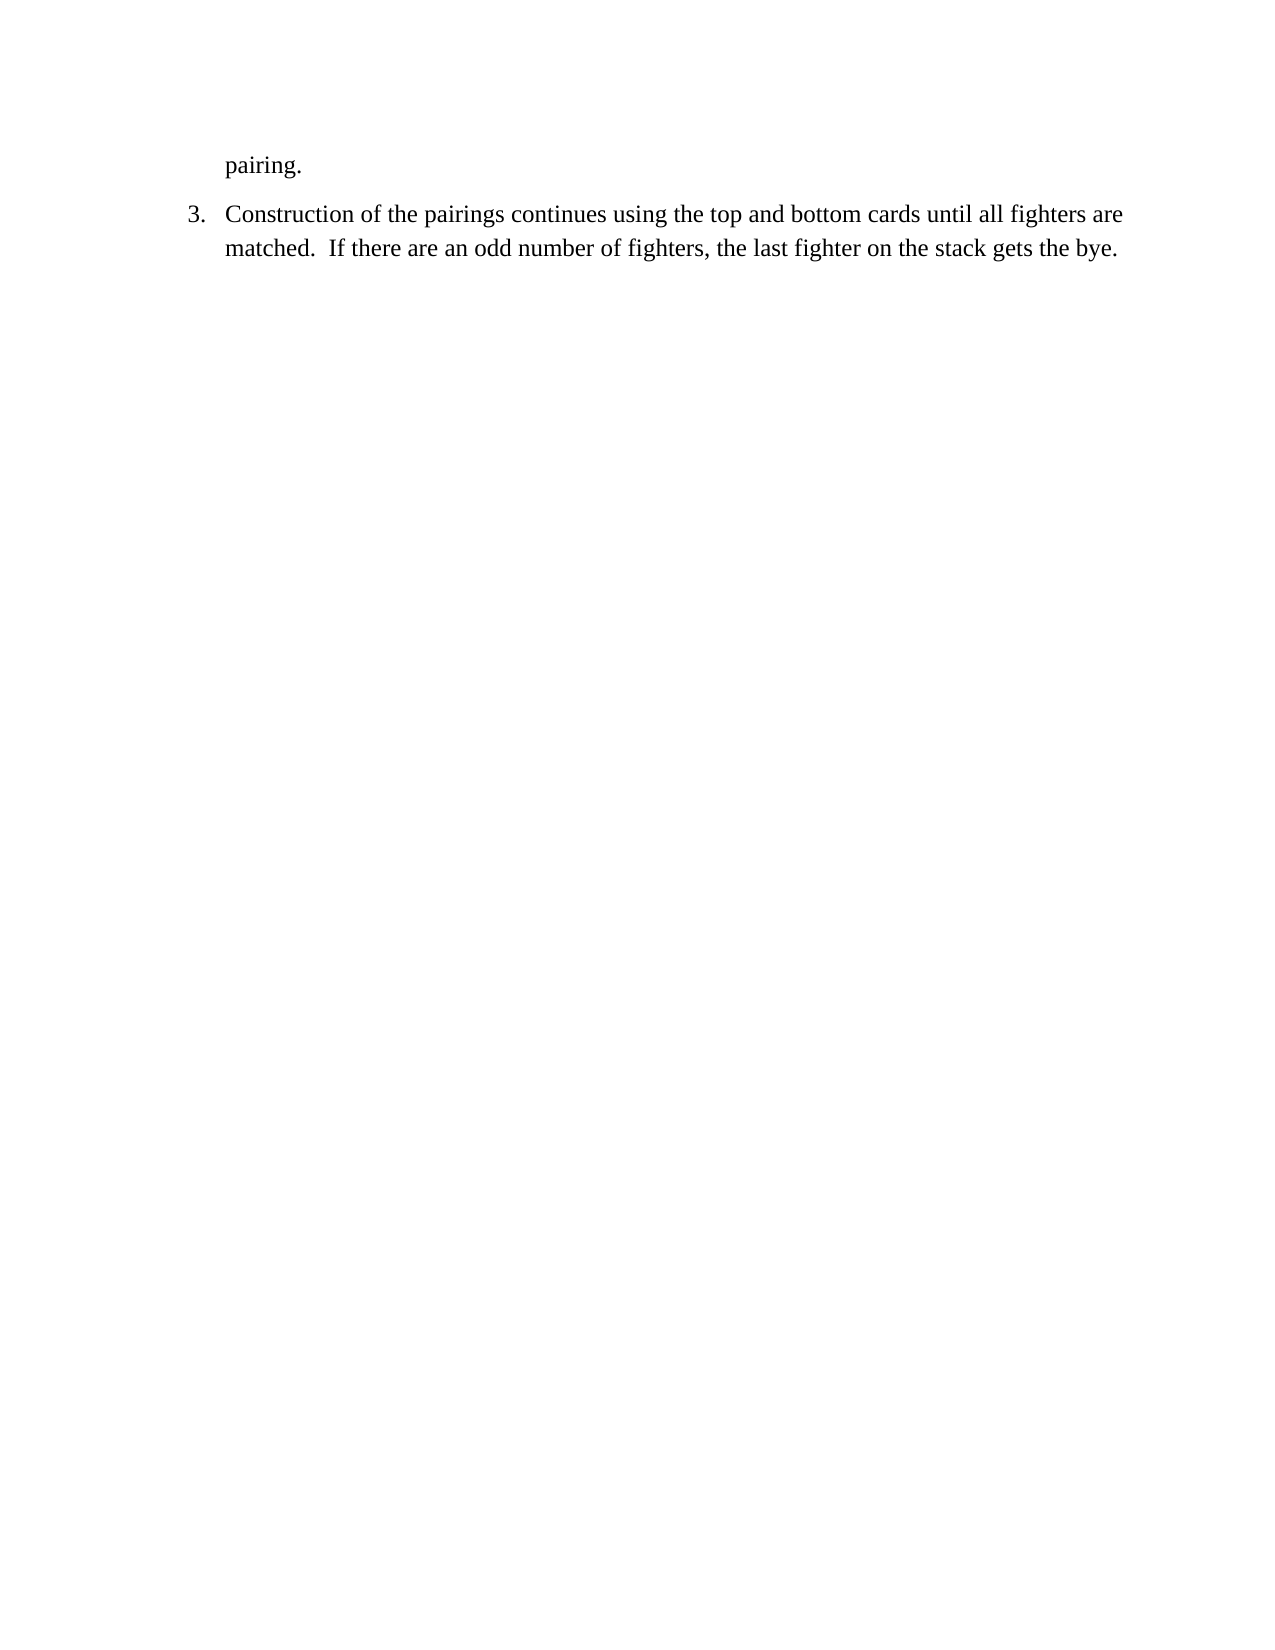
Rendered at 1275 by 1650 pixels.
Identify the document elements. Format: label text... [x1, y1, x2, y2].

list pairing. [187, 150, 1125, 179]
list Construction of the pairings continues using the top and bottom cards until all fighters are matched. If there are an odd number of fighters, the last fighter on the stack gets the bye. [187, 199, 1125, 262]
